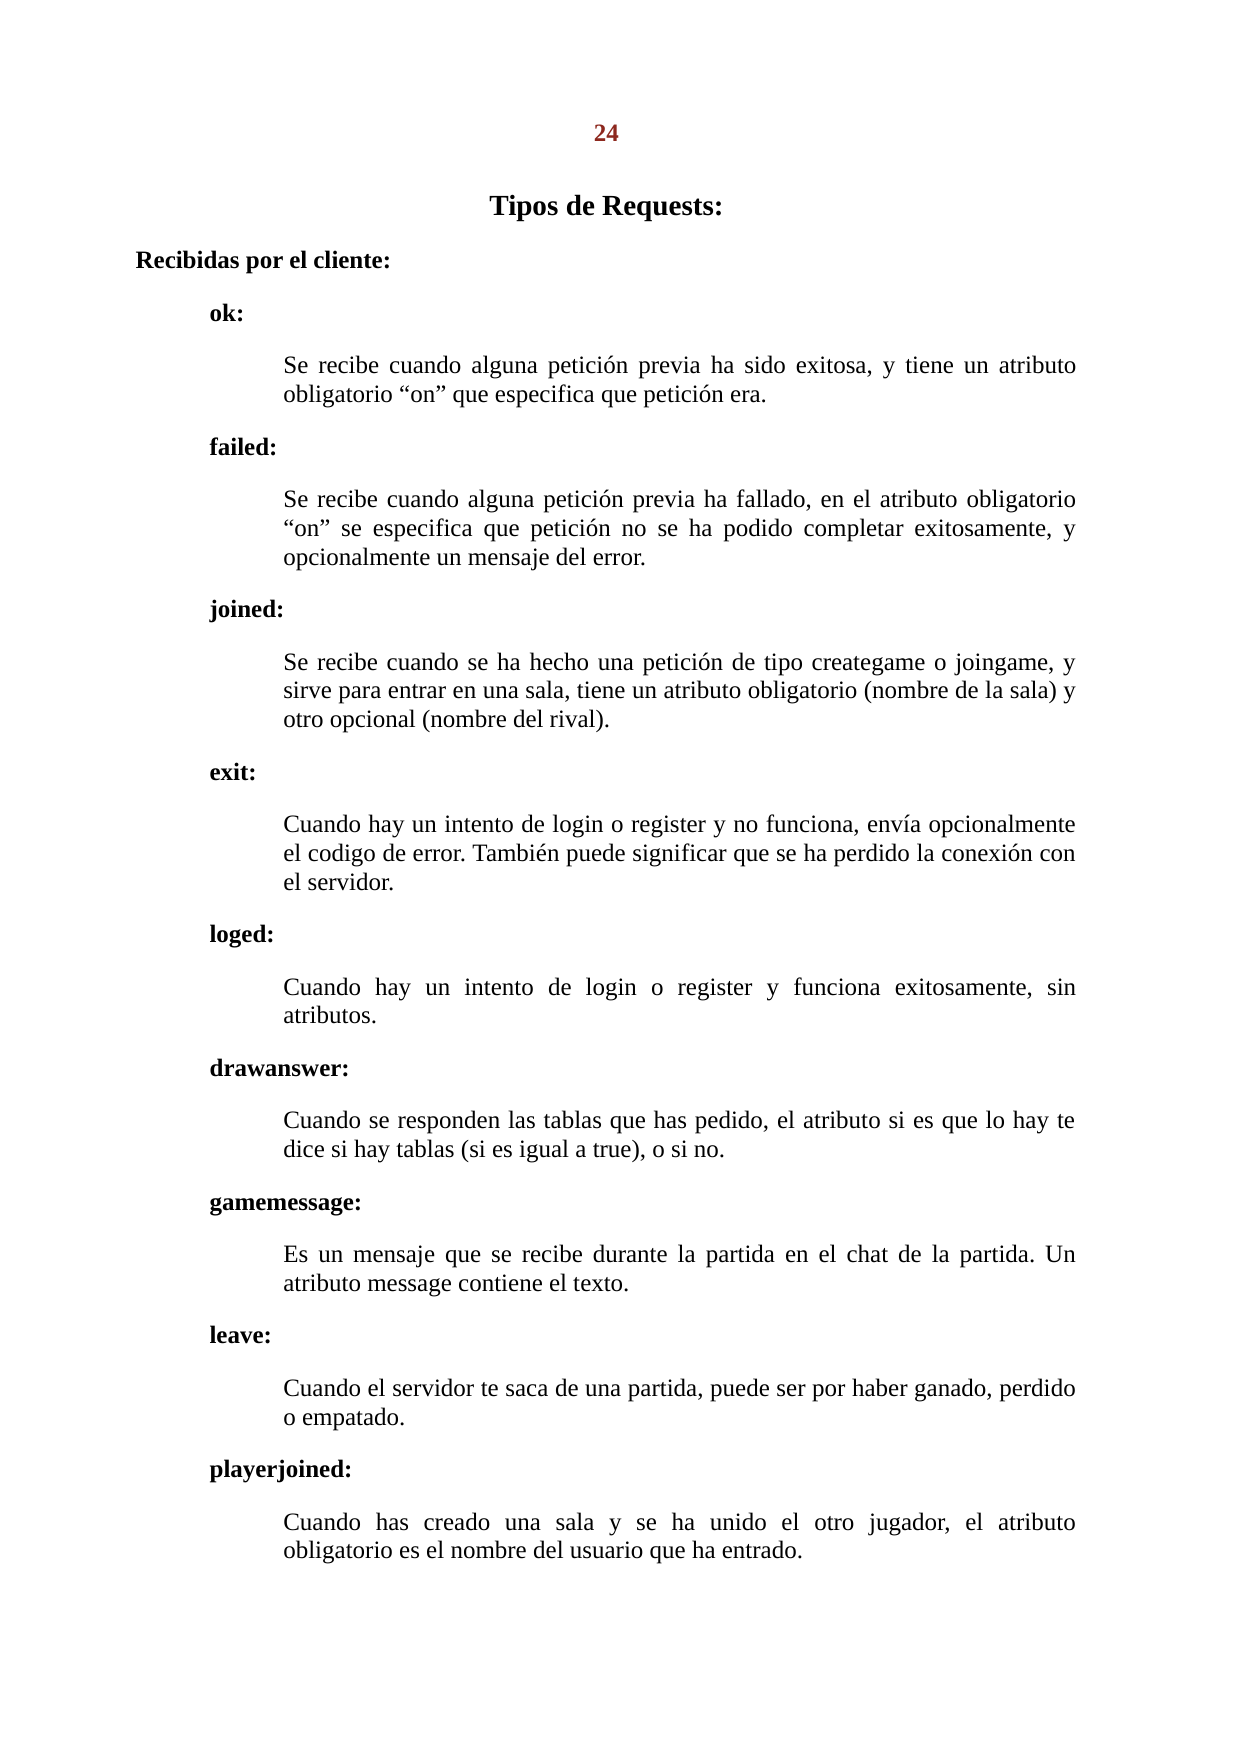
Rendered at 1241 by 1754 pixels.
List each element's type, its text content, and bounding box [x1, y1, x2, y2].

text joined: [209, 594, 1077, 623]
text ok: [209, 298, 1077, 327]
text Cuando se responden las tablas que has pedido, el atributo si es que lo hay te dice si hay tablas (si es igual a true), o si no. [283, 1106, 1077, 1163]
text failed: [209, 432, 1077, 461]
text Tipos de Requests: [135, 188, 1077, 222]
text Es un mensaje que se recibe durante la partida en el chat de la partida. Un atributo message contiene el texto. [283, 1239, 1077, 1297]
text Se recibe cuando alguna petición previa ha sido exitosa, y tiene un atributo obligatorio “on” que especifica que petición era. [283, 351, 1077, 408]
text loged: [209, 919, 1077, 948]
text Cuando el servidor te saca de una partida, puede ser por haber ganado, perdido o empatado. [283, 1373, 1077, 1431]
text leave: [209, 1321, 1077, 1349]
text Cuando hay un intento de login o register y funciona exitosamente, sin atributos. [283, 972, 1077, 1029]
text drawanswer: [209, 1053, 1077, 1082]
text Cuando hay un intento de login o register y no funciona, envía opcionalmente el codigo de error. También puede significar que se ha perdido la conexión con el servidor. [283, 809, 1077, 896]
text exit: [209, 757, 1077, 786]
text Recibidas por el cliente: [135, 246, 1077, 274]
text playerjoined: [209, 1454, 1077, 1483]
text Se recibe cuando se ha hecho una petición de tipo creategame o joingame, y sirve para entrar en una sala, tiene un atributo obligatorio (nombre de la sala) y otro opcional (nombre del rival). [283, 647, 1077, 733]
text gamemessage: [209, 1187, 1077, 1216]
text Se recibe cuando alguna petición previa ha fallado, en el atributo obligatorio “on” se especifica que petición no se ha podido completar exitosamente, y opcionalmente un mensaje del error. [283, 484, 1077, 571]
text Cuando has creado una sala y se ha unido el otro jugador, el atributo obligatorio es el nombre del usuario que ha entrado. [283, 1507, 1077, 1564]
